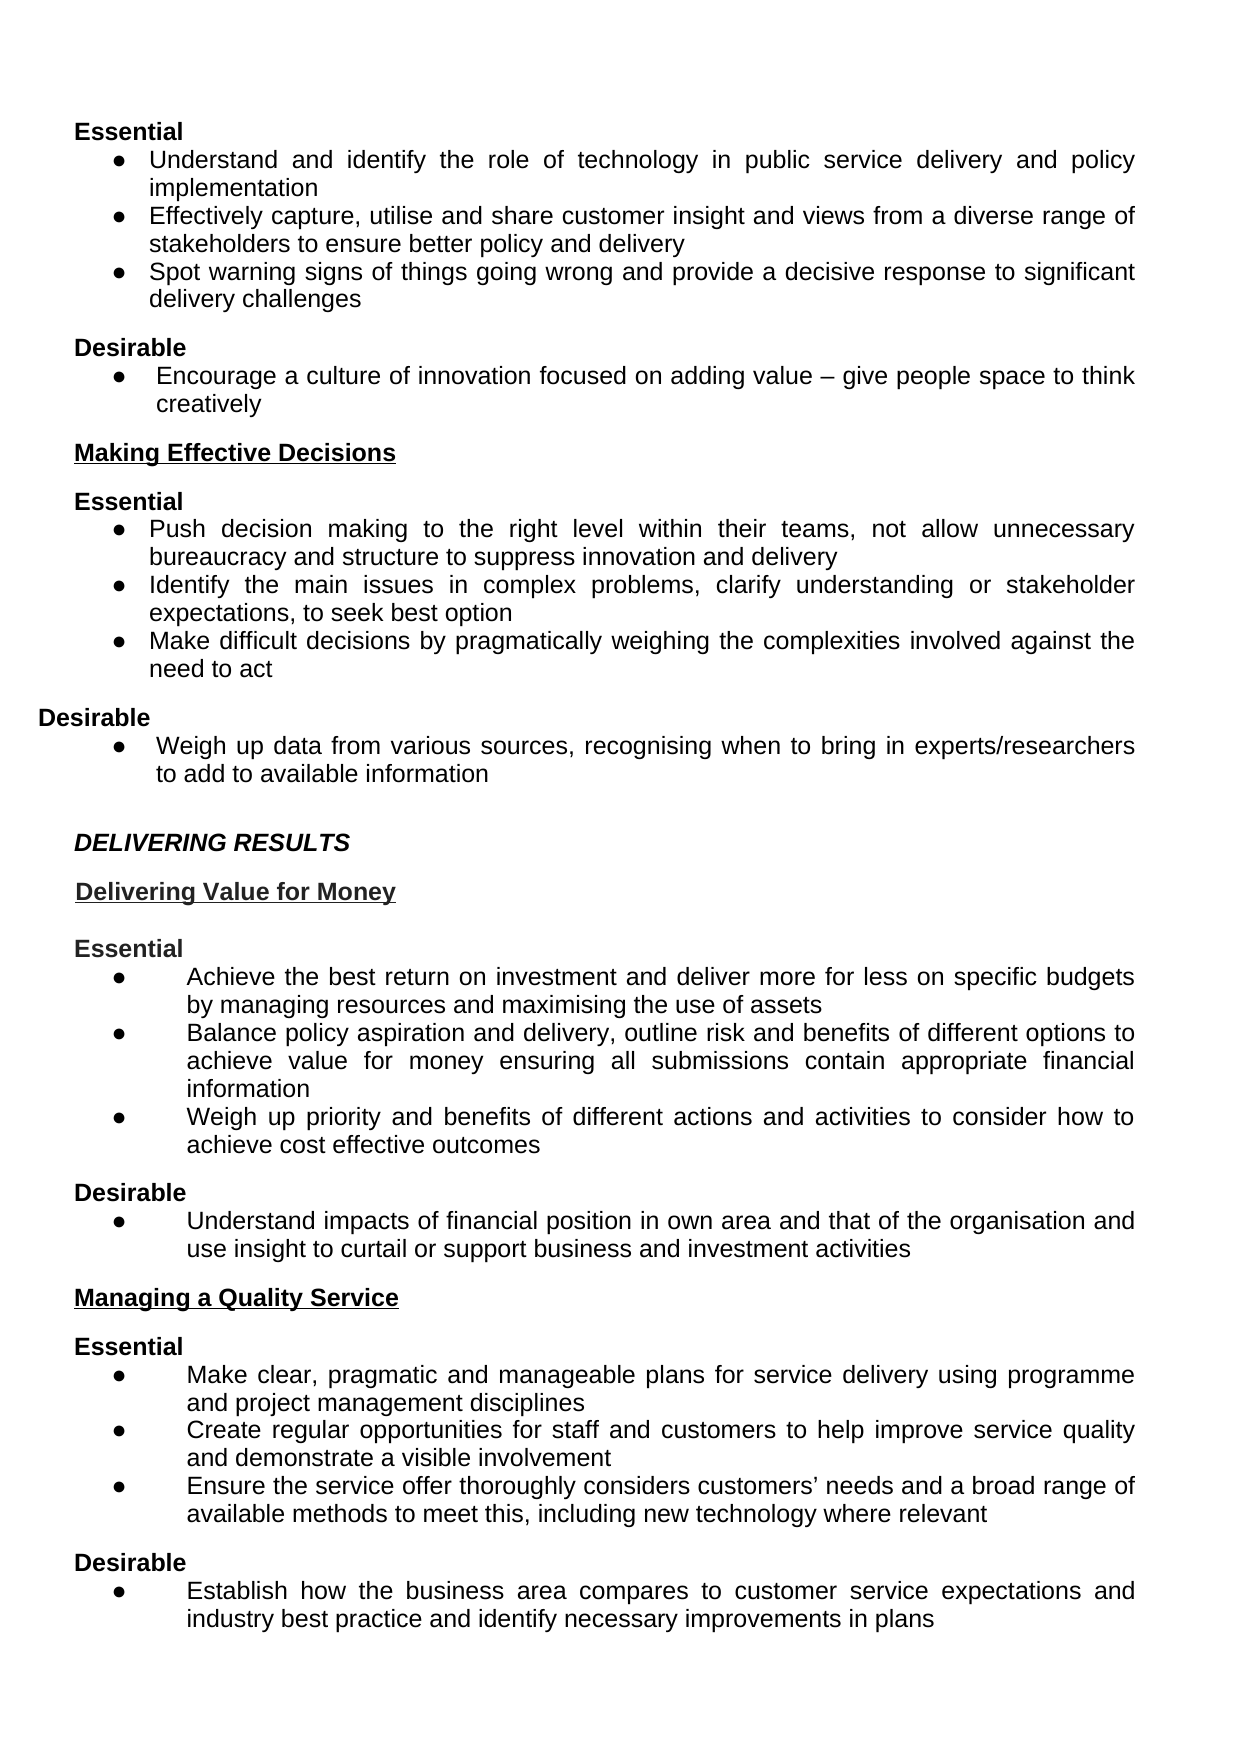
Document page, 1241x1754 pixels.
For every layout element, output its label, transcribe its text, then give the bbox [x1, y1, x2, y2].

list Make difficult decisions by pragmatically weighing the complexities involved against the need to act [111, 627, 1137, 683]
list Encourage a culture of innovation focused on adding value – give people space to think creatively [111, 362, 1137, 418]
text Desirable [74, 334, 1137, 362]
list Understand and identify the role of technology in public service delivery and policy implementation [111, 146, 1137, 201]
list Weigh up priority and benefits of different actions and activities to consider how to achieve cost effective outcomes [111, 1103, 1137, 1158]
text Desirable [74, 1549, 1137, 1577]
text Desirable [38, 703, 1137, 731]
text Essential [74, 1333, 1137, 1361]
text Desirable [74, 1179, 1137, 1207]
list Push decision making to the right level within their teams, not allow unnecessary bureaucracy and structure to suppress innovation and delivery [111, 515, 1137, 571]
text Delivering Value for Money [75, 878, 1137, 906]
text Essential [74, 935, 1137, 963]
list Ensure the service offer thoroughly considers customers’ needs and a broad range of available methods to meet this, including new technology where relevant [111, 1472, 1137, 1528]
text Essential [74, 118, 1137, 146]
list Balance policy aspiration and delivery, outline risk and benefits of different options to achieve value for money ensuring all submissions contain appropriate financial information [111, 1019, 1137, 1103]
list Create regular opportunities for staff and customers to help improve service quality and demonstrate a visible involvement [111, 1416, 1137, 1472]
text Making Effective Decisions [74, 438, 1137, 466]
text DELIVERING RESULTS [74, 829, 1137, 857]
list Establish how the business area compares to customer service expectations and industry best practice and identify necessary improvements in plans [111, 1577, 1137, 1633]
list Spot warning signs of things going wrong and provide a decisive response to significant delivery challenges [111, 257, 1137, 313]
list Achieve the best return on investment and deliver more for less on specific budgets by managing resources and maximising the use of assets [111, 963, 1137, 1019]
list Identify the main issues in complex problems, clarify understanding or stakeholder expectations, to seek best option [111, 571, 1137, 627]
list Understand impacts of financial position in own area and that of the organisation and use insight to curtail or support business and investment activities [111, 1207, 1137, 1263]
text Essential [74, 487, 1137, 515]
list Effectively capture, utilise and share customer insight and views from a diverse range of stakeholders to ensure better policy and delivery [111, 201, 1137, 257]
text Managing a Quality Service [74, 1284, 1137, 1312]
list Weigh up data from various sources, recognising when to bring in experts/researchers to add to available information [111, 731, 1137, 787]
list Make clear, pragmatic and manageable plans for service delivery using programme and project management disciplines [111, 1361, 1137, 1416]
